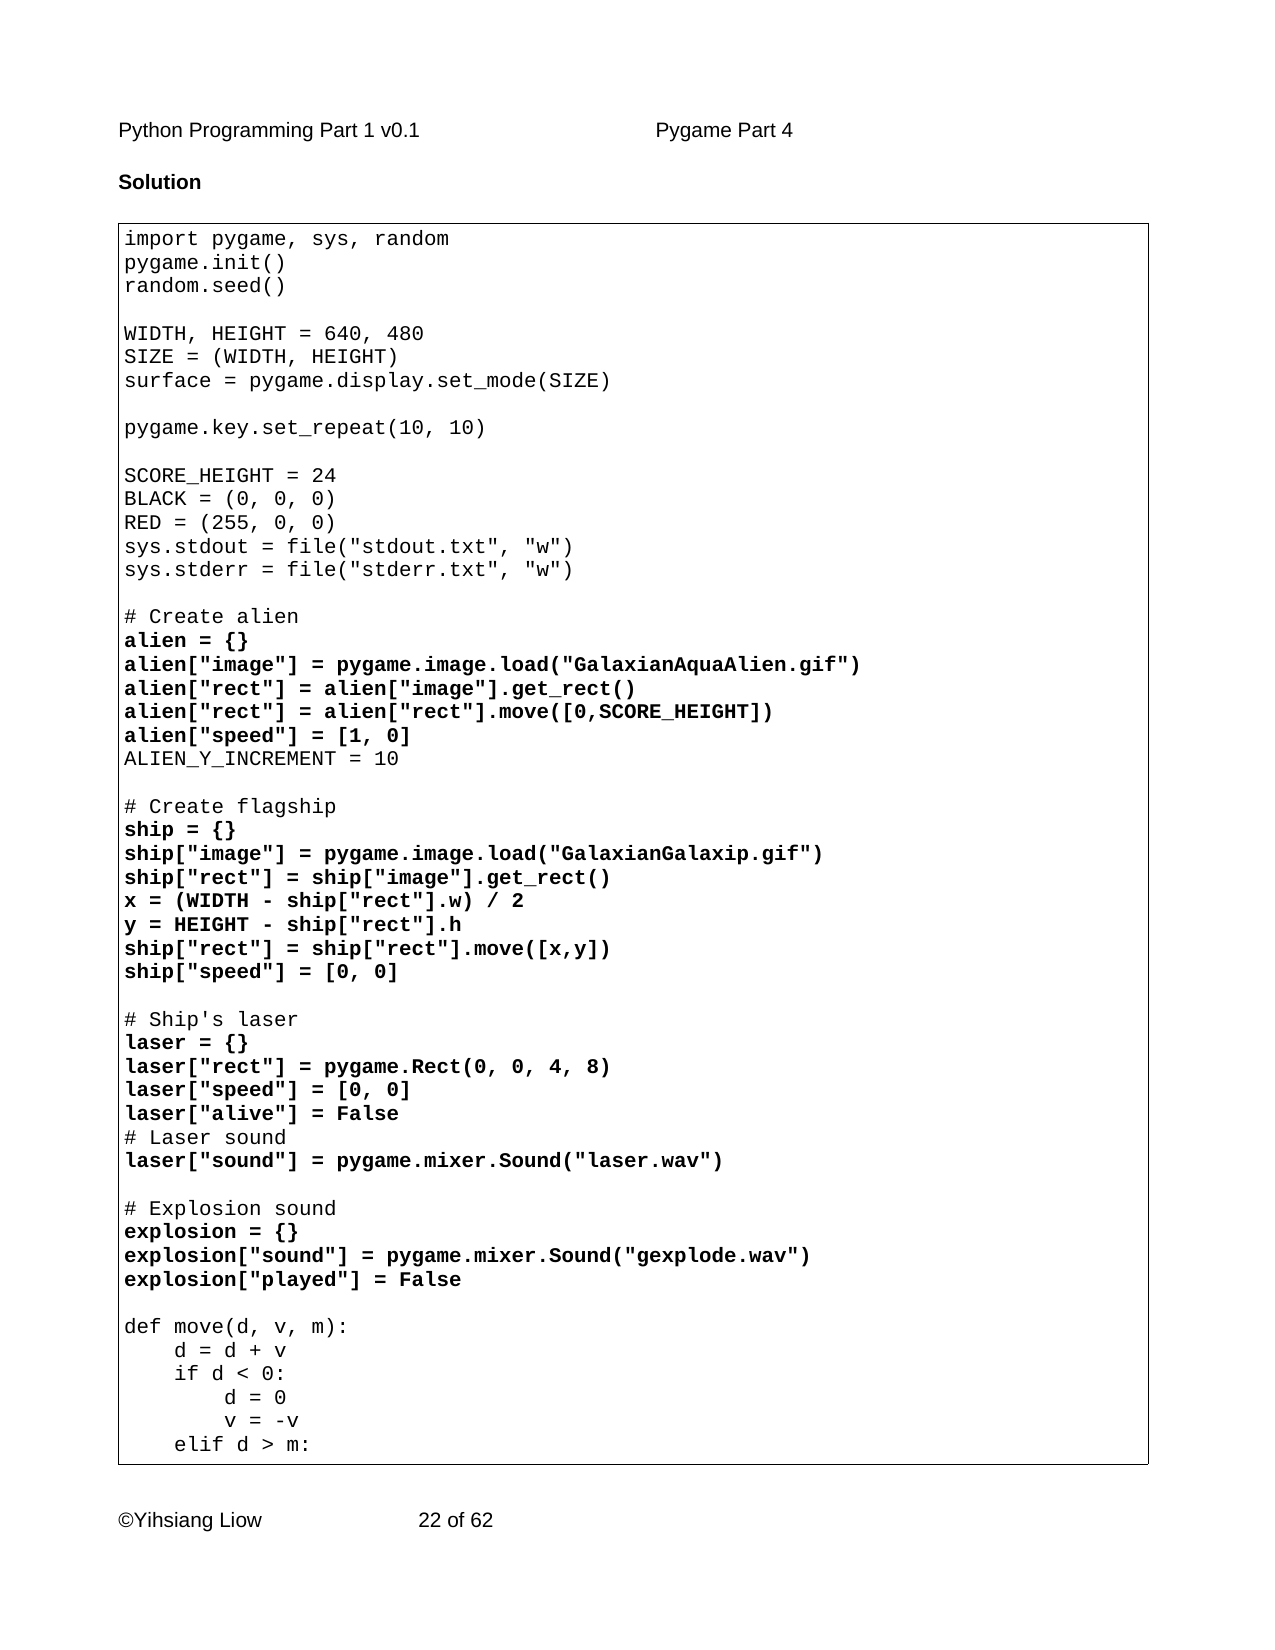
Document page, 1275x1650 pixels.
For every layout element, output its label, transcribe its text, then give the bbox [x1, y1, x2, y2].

text Solution [118, 171, 793, 194]
table_header import pygame, sys, random pygame.init() random.seed() WIDTH, HEIGHT = 640, 480 SIZE = (WIDTH, HEIGHT) surface = pygame.display.set_mode(SIZE) pygame.key.set_repeat(10, 10) SCORE_HEIGHT = 24 BLACK = (0, 0, 0) RED = (255, 0, 0) sys.stdout = file("stdout.txt", "w") sys.stderr = file("stderr.txt", "w") # Create alien alien = {} alien["image"] = pygame.image.load("GalaxianAquaAlien.gif") alien["rect"] = alien["image"].get_rect() alien["rect"] = alien["rect"].move([0,SCORE_HEIGHT]) alien["speed"] = [1, 0] ALIEN_Y_INCREMENT = 10 # Create flagship ship = {} ship["image"] = pygame.image.load("GalaxianGalaxip.gif") ship["rect"] = ship["image"].get_rect() x = (WIDTH - ship["rect"].w) / 2 y = HEIGHT - ship["rect"].h ship["rect"] = ship["rect"].move([x,y]) ship["speed"] = [0, 0] # Ship's laser laser = {} laser["rect"] = pygame.Rect(0, 0, 4, 8) laser["speed"] = [0, 0] laser["alive"] = False # Laser sound laser["sound"] = pygame.mixer.Sound("laser.wav") # Explosion sound explosion = {} explosion["sound"] = pygame.mixer.Sound("gexplode.wav") explosion["played"] = False def move(d, v, m): d = d + v if d < 0: d = 0 v = -v elif d > m: [119, 224, 1148, 1463]
